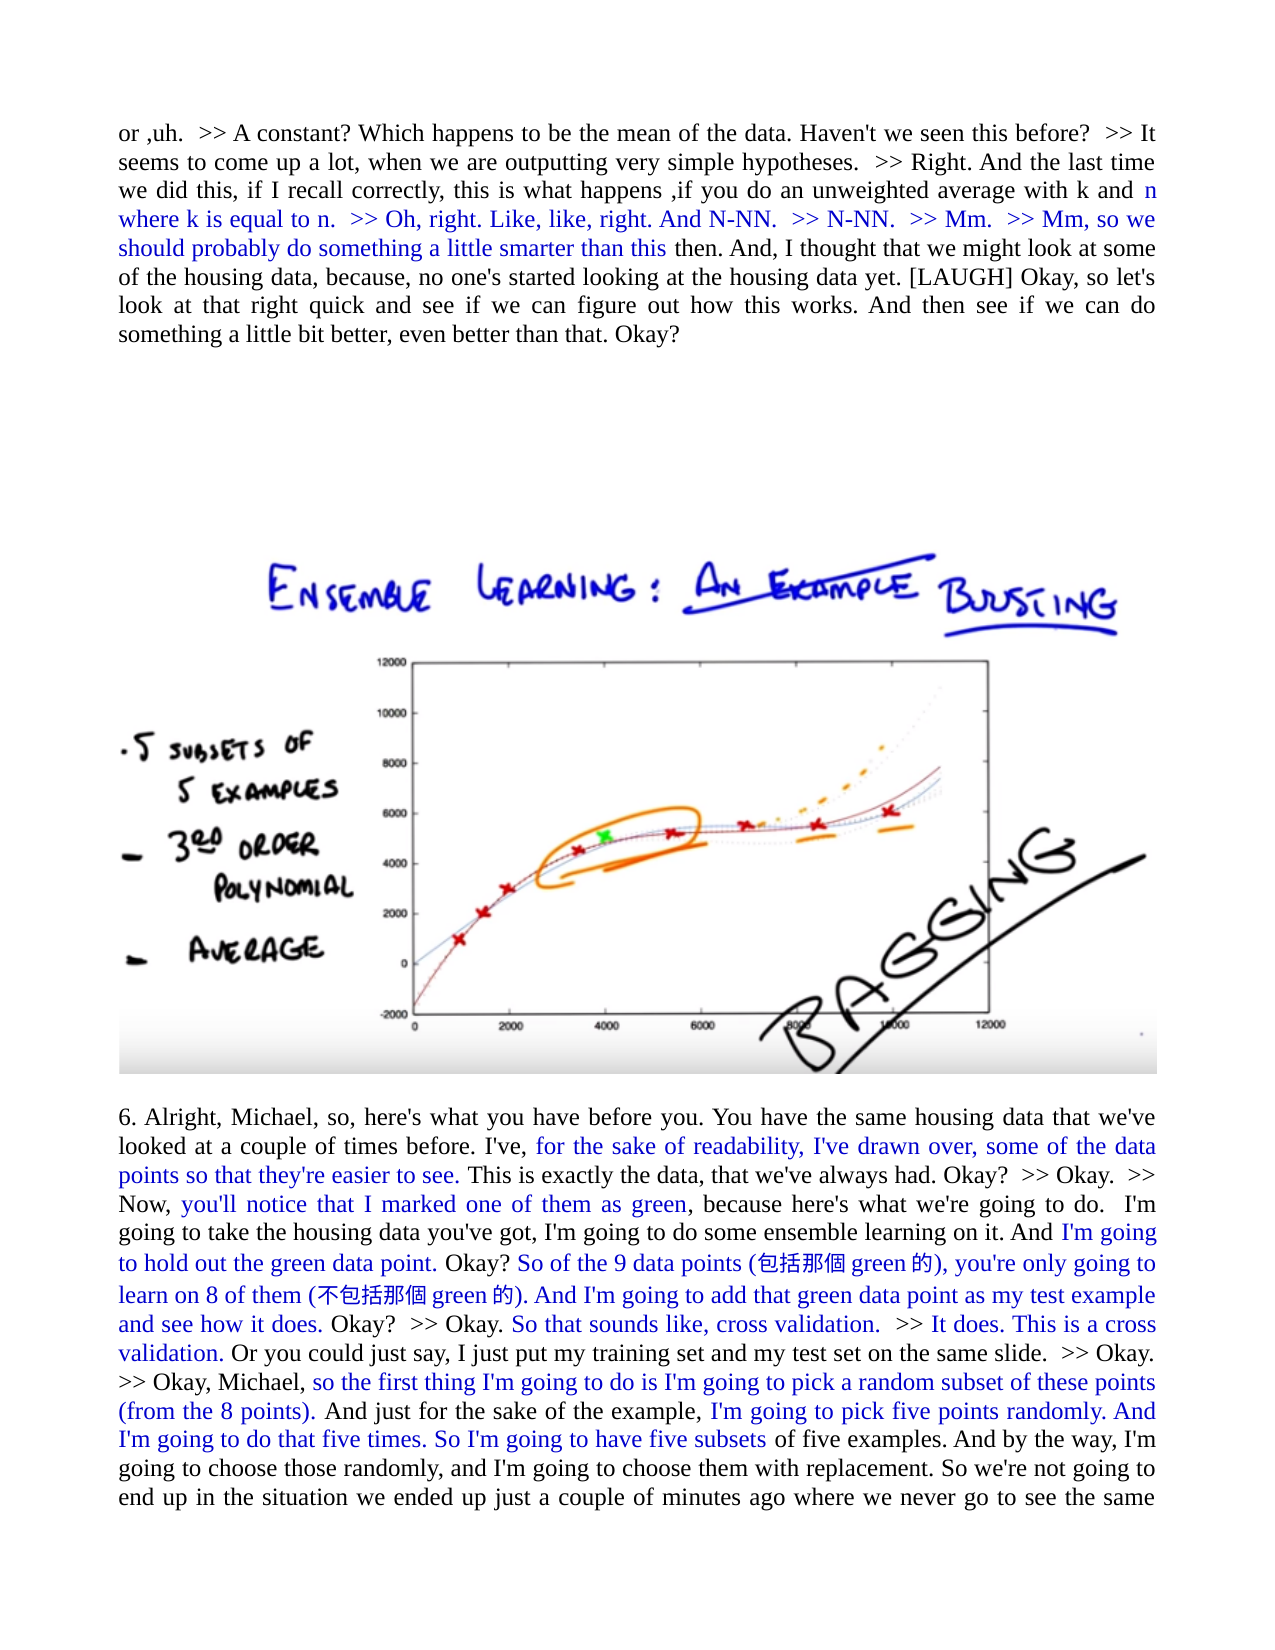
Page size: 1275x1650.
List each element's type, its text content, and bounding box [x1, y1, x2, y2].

text 6. Alright, Michael, so, here's what you have before you. You have the same housing data that we've looked at a couple of times before. I've, for the sake of readability, I've drawn over, some of the data points so that they're easier to see. This is exactly the data, that we've always had. Okay? >> Okay. >> Now, you'll notice that I marked one of them as green, because here's what we're going to do. I'm going to take the housing data you've got, I'm going to do some ensemble learning on it. And I'm going to hold out the green data point. Okay? So of the 9 data points (包括那個green的), you're only going to learn on 8 of them (不包括那個green的). And I'm going to add that green data point as my test example and see how it does. Okay? >> Okay. So that sounds like, cross validation. >> It does. This is a cross validation. Or you could just say, I just put my training set and my test set on the same slide. >> Okay. >> Okay, Michael, so the first thing I'm going to do is I'm going to pick a random subset of these points (from the 8 points). And just for the sake of the example, I'm going to pick five points randomly. And I'm going to do that five times. So I'm going to have five subsets of five examples. And by the way, I'm going to choose those randomly, and I'm going to choose them with replacement. So we're not going to end up in the situation we ended up just a couple of minutes ago where we never go to see the same [118, 1102, 1157, 1511]
text or ,uh. >> A constant? Which happens to be the mean of the data. Haven't we seen this before? >> It seems to come up a lot, when we are outputting very simple hypotheses. >> Right. And the last time we did this, if I recall correctly, this is what happens ,if you do an unweighted average with k and n where k is equal to n. >> Oh, right. Like, like, right. And N-NN. >> N-NN. >> Mm. >> Mm, so we should probably do something a little smarter than this then. And, I thought that we might look at some of the housing data, because, no one's started looking at the housing data yet. [LAUGH] Okay, so let's look at that right quick and see if we can figure out how this works. And then see if we can do something a little bit better, even better than that. Okay? [118, 118, 1157, 348]
picture [118, 549, 1157, 1074]
